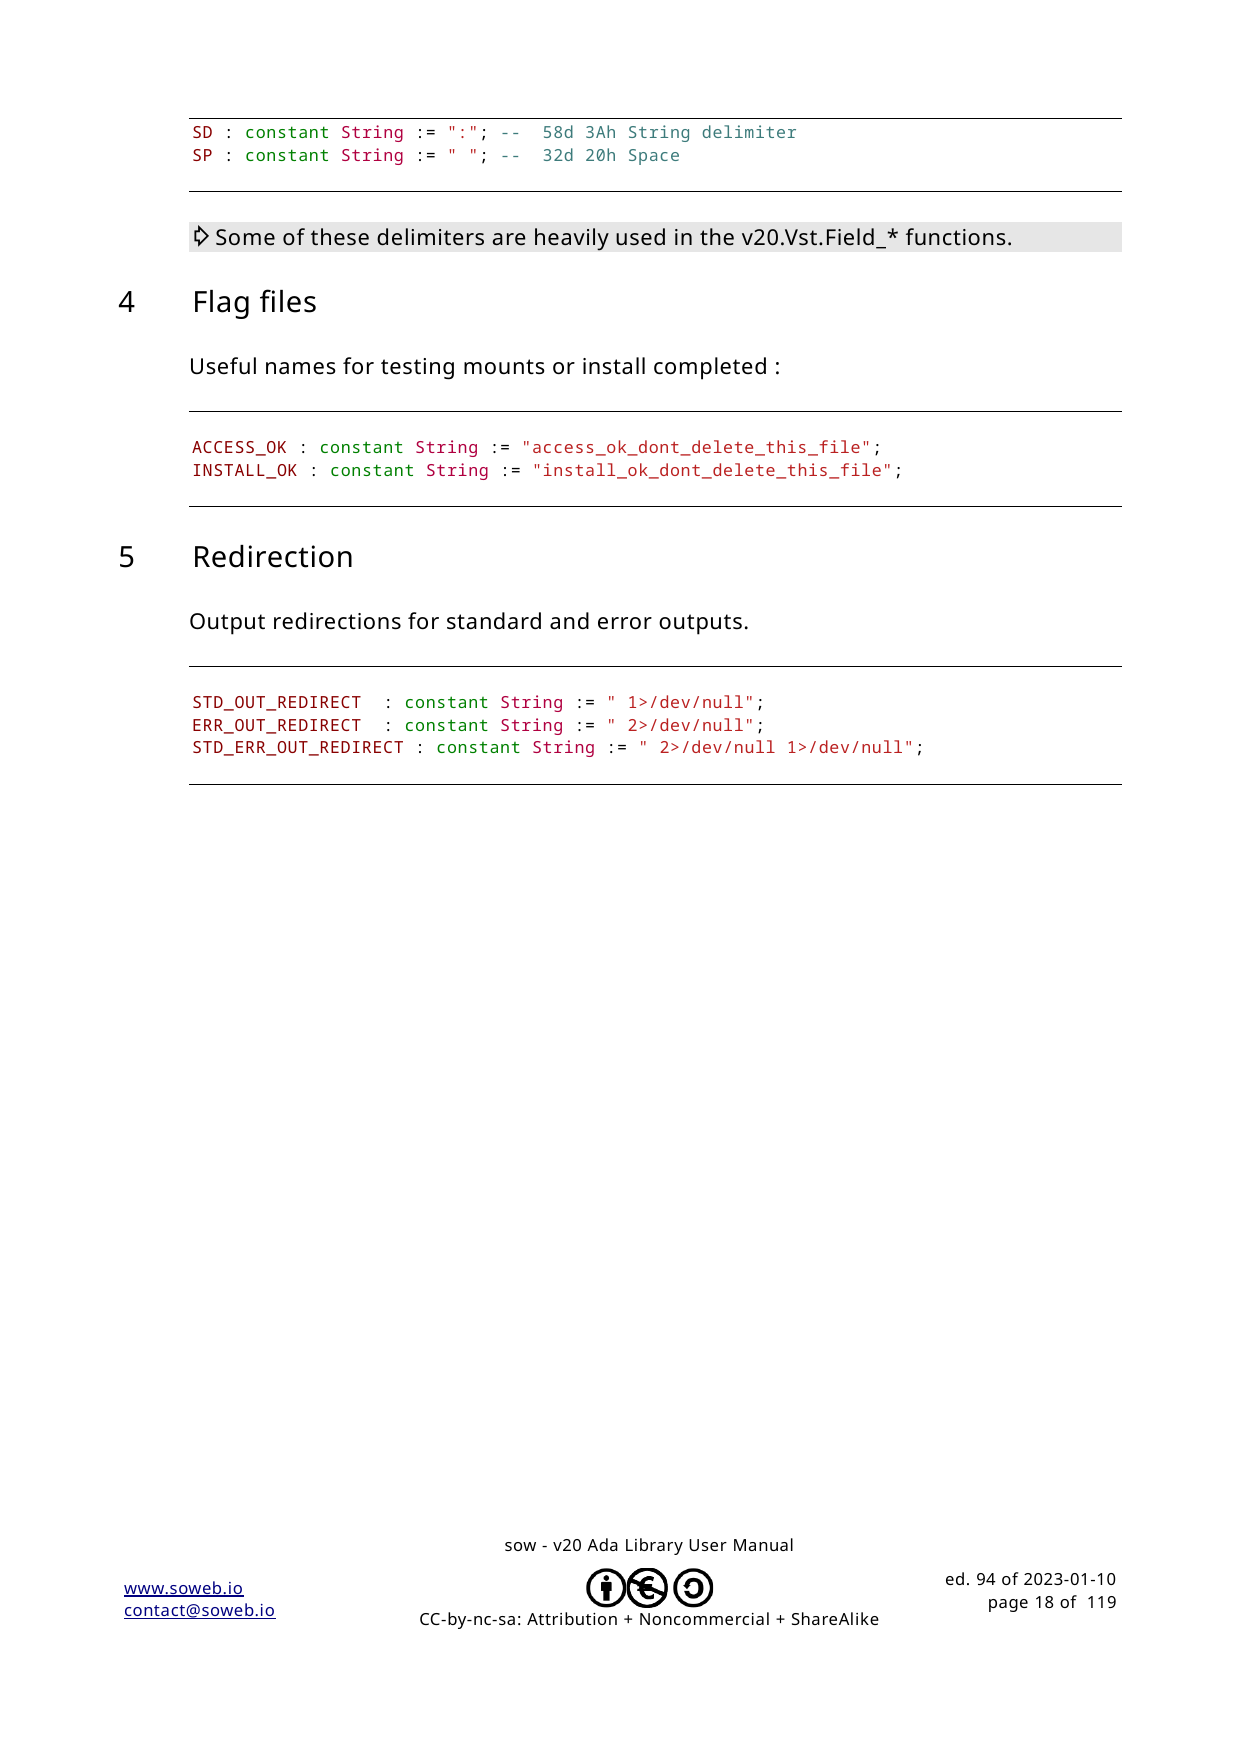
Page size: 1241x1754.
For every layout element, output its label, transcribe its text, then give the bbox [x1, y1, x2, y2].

subtitle Flag files [118, 281, 1122, 321]
list Some of these delimiters are heavily used in the v20.Vst.Field_* functions. [189, 222, 1122, 252]
picture [672, 1568, 714, 1608]
list INSTALL_OK : constant String := "install_ok_dont_delete_this_file"; [189, 456, 1122, 506]
list ERR_OUT_REDIRECT : constant String := " 2>/dev/null"; [189, 711, 1122, 733]
list SP : constant String := " "; -- 32d 20h Space [189, 141, 1122, 191]
list SD : constant String := ":"; -- 58d 3Ah String delimiter [189, 119, 1122, 141]
subtitle Redirection [118, 536, 1122, 576]
picture [585, 1568, 668, 1608]
list STD_ERR_OUT_REDIRECT : constant String := " 2>/dev/null 1>/dev/null"; [189, 733, 1122, 784]
text Useful names for testing mounts or install completed : [189, 351, 1122, 381]
list ACCESS_OK : constant String := "access_ok_dont_delete_this_file"; [189, 412, 1122, 456]
text Output redirections for standard and error outputs. [189, 606, 1122, 636]
list STD_OUT_REDIRECT : constant String := " 1>/dev/null"; [189, 667, 1122, 711]
